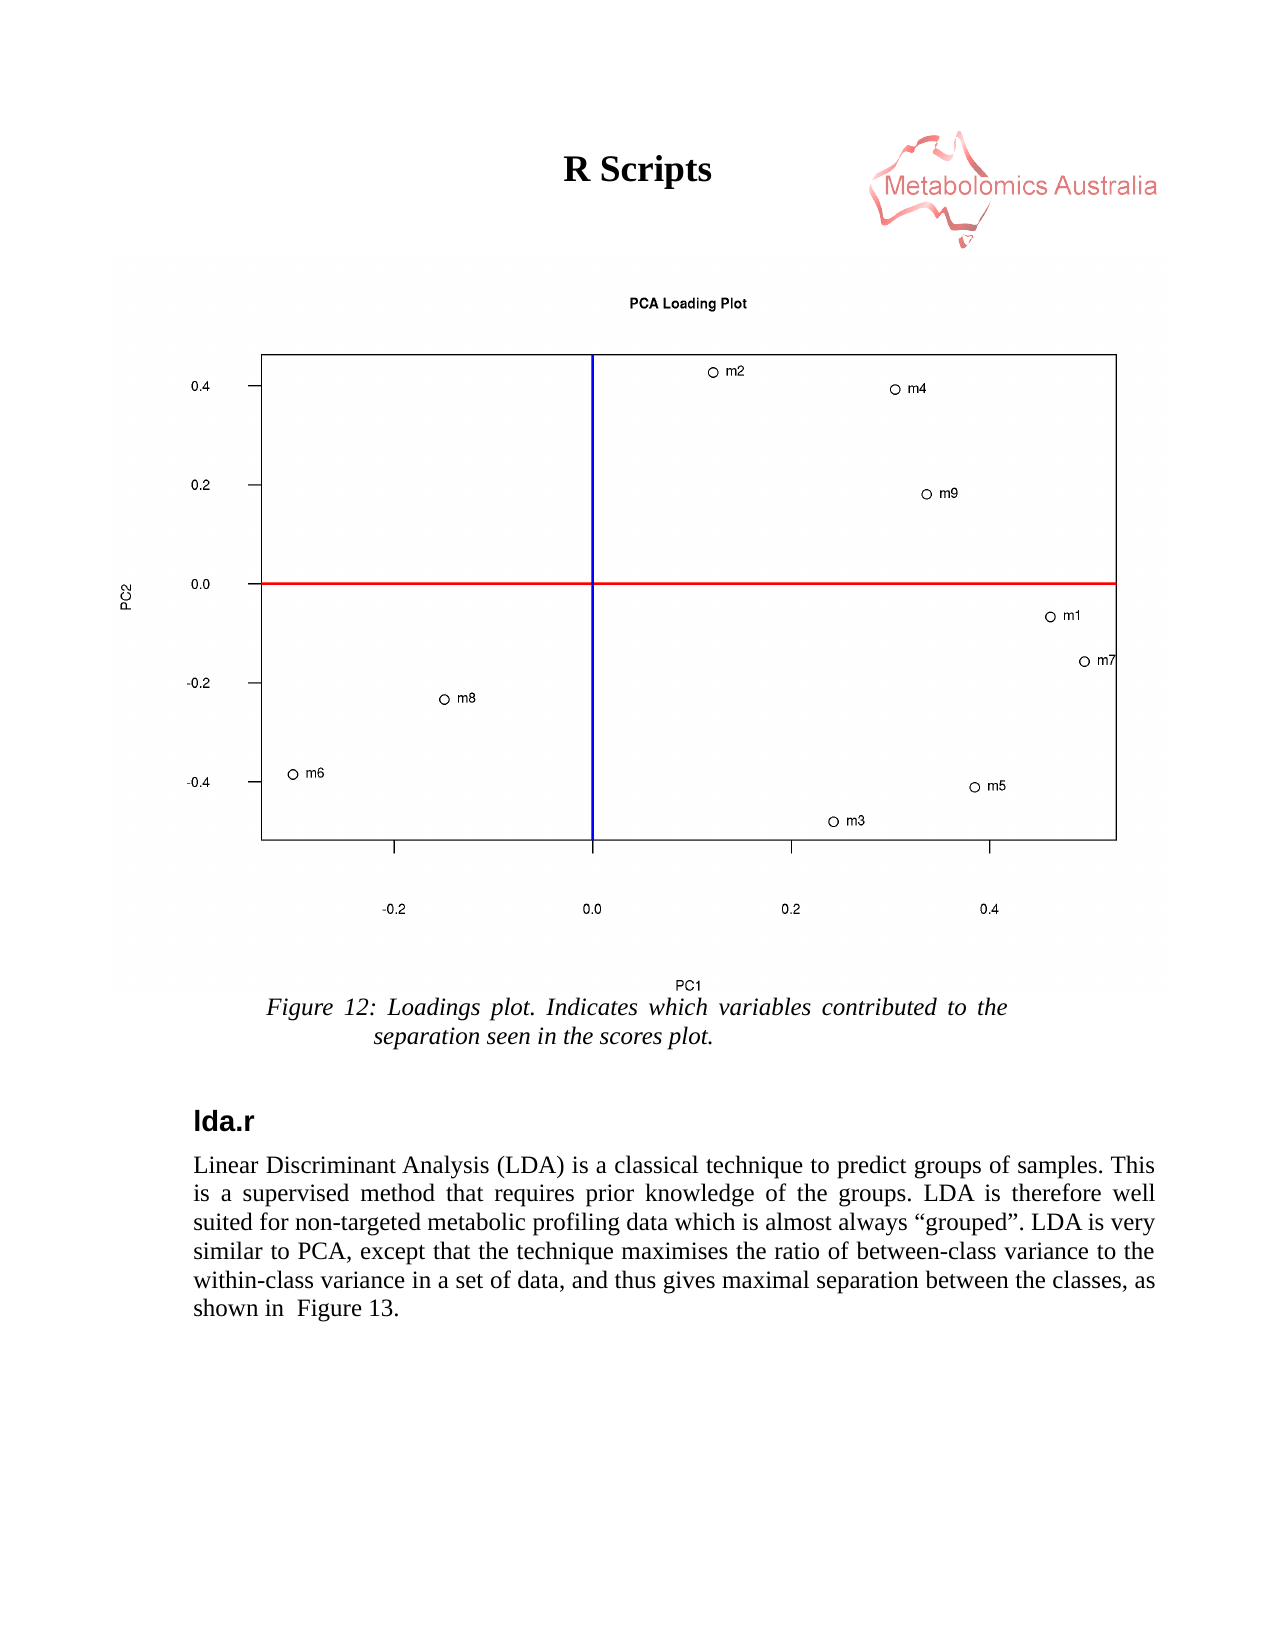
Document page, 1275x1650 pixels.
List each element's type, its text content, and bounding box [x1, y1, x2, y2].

text Figure 12: Loadings plot. Indicates which variables contributed to the separation seen in the scores plot. [266, 993, 1011, 1050]
picture [108, 253, 1167, 993]
subtitle lda.r [193, 1104, 1157, 1137]
text Linear Discriminant Analysis (LDA) is a classical technique to predict groups of samples. This is a supervised method that requires prior knowledge of the groups. LDA is therefore well suited for non-targeted metabolic profiling data which is almost always “grouped”. LDA is very similar to PCA, except that the technique maximises the ratio of between-class variance to the within-class variance in a set of data, and thus gives maximal separation between the classes, as shown in Figure 13. [193, 1150, 1157, 1322]
